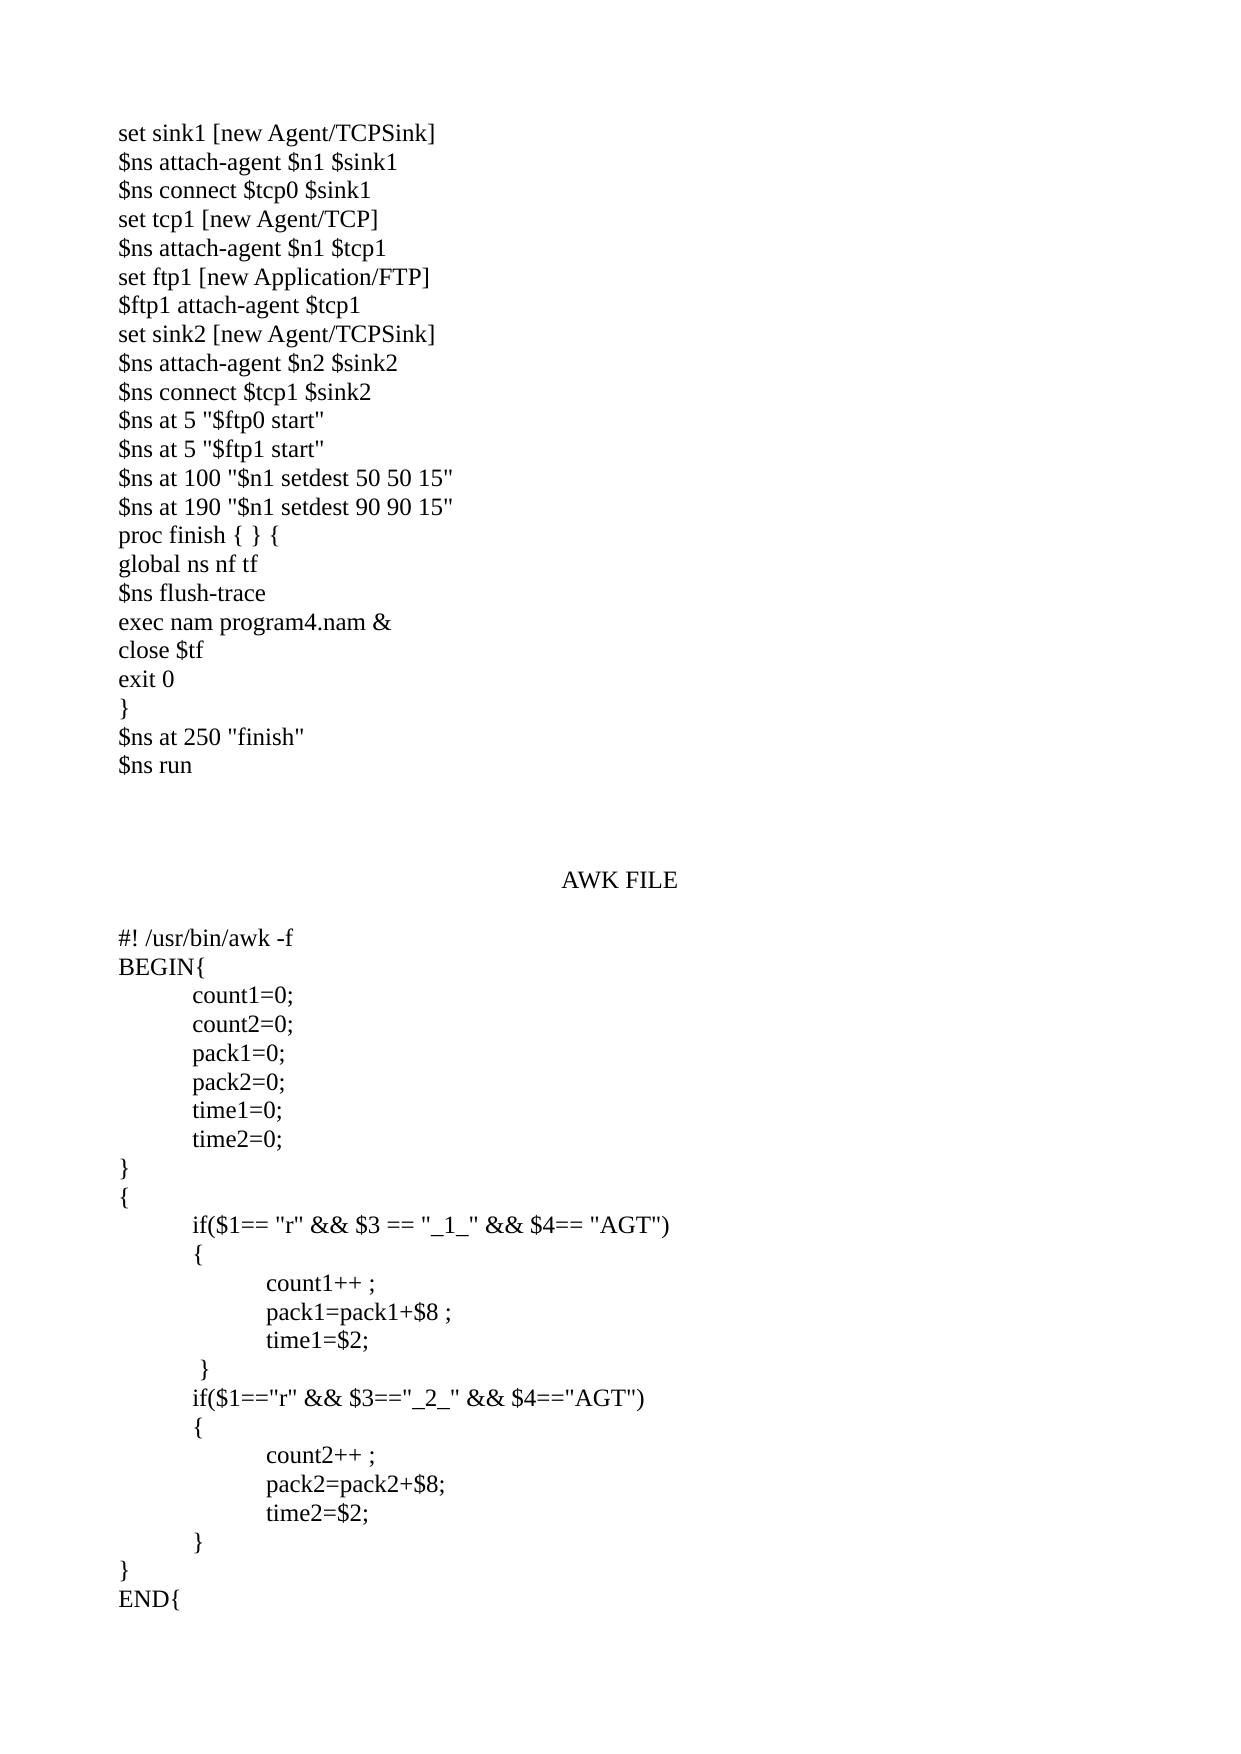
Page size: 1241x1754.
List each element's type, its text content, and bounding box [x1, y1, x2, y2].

text $ns attach-agent $n1 $sink1 [118, 147, 1122, 176]
text count2=0; [118, 1009, 1122, 1038]
text exit 0 [118, 664, 1122, 693]
text $ns attach-agent $n1 $tcp1 [118, 233, 1122, 262]
text time1=0; [118, 1096, 1122, 1124]
text count2++ ; [118, 1441, 1122, 1469]
text pack1=pack1+$8 ; [118, 1297, 1122, 1326]
text count1++ ; [118, 1268, 1122, 1297]
text set tcp1 [new Agent/TCP] [118, 204, 1122, 233]
text $ftp1 attach-agent $tcp1 [118, 291, 1122, 319]
text } [118, 1556, 1122, 1584]
text if($1=="r" && $3=="_2_" && $4=="AGT") [118, 1383, 1122, 1412]
text $ns connect $tcp1 $sink2 [118, 377, 1122, 406]
text { [118, 1182, 1122, 1211]
text AWK FILE [118, 866, 1122, 894]
text if($1== "r" && $3 == "_1_" && $4== "AGT") [118, 1211, 1122, 1239]
text $ns at 5 "$ftp0 start" [118, 406, 1122, 434]
text { [118, 1412, 1122, 1441]
text } [118, 1354, 1122, 1383]
text set ftp1 [new Application/FTP] [118, 262, 1122, 291]
text exec nam program4.nam & [118, 607, 1122, 636]
text $ns at 5 "$ftp1 start" [118, 434, 1122, 463]
text time2=0; [118, 1124, 1122, 1153]
text $ns attach-agent $n2 $sink2 [118, 348, 1122, 377]
text BEGIN{ [118, 952, 1122, 981]
text time1=$2; [118, 1326, 1122, 1354]
text global ns nf tf [118, 549, 1122, 578]
text $ns at 190 "$n1 setdest 90 90 15" [118, 492, 1122, 521]
text pack2=0; [118, 1067, 1122, 1096]
text { [118, 1239, 1122, 1268]
text } [118, 1153, 1122, 1182]
text proc finish { } { [118, 521, 1122, 549]
text $ns flush-trace [118, 578, 1122, 607]
text count1=0; [118, 981, 1122, 1009]
text pack2=pack2+$8; [118, 1469, 1122, 1498]
text #! /usr/bin/awk -f [118, 923, 1122, 952]
text $ns at 100 "$n1 setdest 50 50 15" [118, 463, 1122, 492]
text } [118, 1527, 1122, 1556]
text set sink2 [new Agent/TCPSink] [118, 319, 1122, 348]
text $ns connect $tcp0 $sink1 [118, 176, 1122, 204]
text pack1=0; [118, 1038, 1122, 1067]
text set sink1 [new Agent/TCPSink] [118, 118, 1122, 147]
text time2=$2; [118, 1498, 1122, 1527]
text close $tf [118, 636, 1122, 664]
text $ns run [118, 751, 1122, 779]
text END{ [118, 1584, 1122, 1613]
text } [118, 693, 1122, 722]
text $ns at 250 "finish" [118, 722, 1122, 751]
